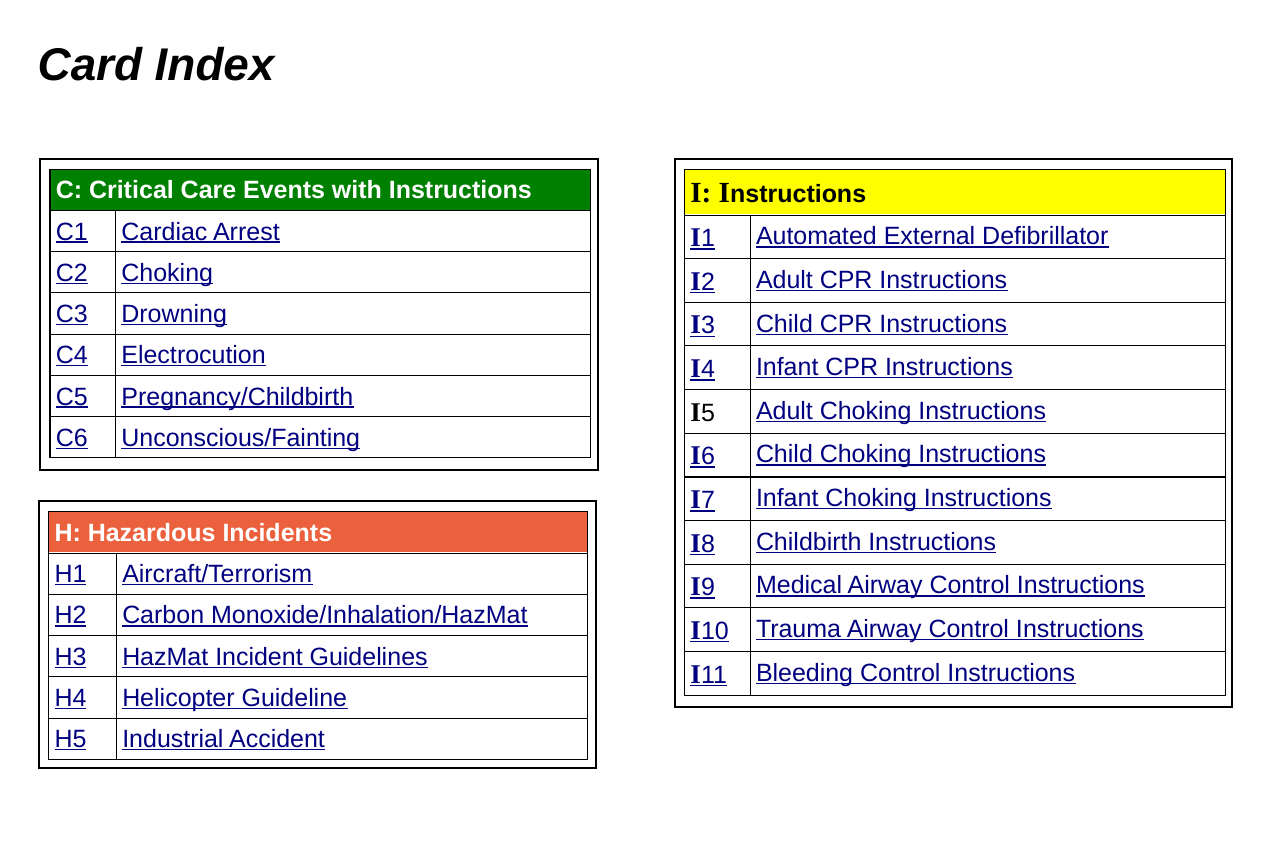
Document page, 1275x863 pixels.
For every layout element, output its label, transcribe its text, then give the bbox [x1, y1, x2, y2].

table_cell Bleeding Control Instructions [751, 652, 1225, 694]
table_cell I6 [685, 434, 750, 476]
table_cell Aircraft/Terrorism [117, 554, 587, 594]
table_cell Trauma Airway Control Instructions [751, 608, 1225, 651]
table_cell Cardiac Arrest [116, 211, 590, 251]
table_cell I3 [685, 303, 750, 345]
table_cell I11 [685, 652, 750, 694]
table_cell Industrial Accident [117, 719, 587, 759]
table_cell I2 [685, 259, 750, 302]
table_cell I5 [685, 390, 750, 433]
table_cell H5 [49, 719, 116, 759]
text [41, 160, 597, 469]
table_cell Childbirth Instructions [751, 521, 1225, 564]
table_cell Helicopter Guideline [117, 677, 587, 717]
table_header H: Hazardous Incidents [49, 512, 587, 552]
table_cell Adult Choking Instructions [751, 390, 1225, 433]
table_cell Infant CPR Instructions [751, 346, 1225, 389]
table_cell C4 [51, 335, 115, 375]
table_cell C1 [51, 211, 115, 251]
table_cell C3 [51, 293, 115, 333]
table_header C: Critical Care Events with Instructions [51, 170, 590, 210]
table_cell Adult CPR Instructions [751, 259, 1225, 302]
table_cell I10 [685, 608, 750, 651]
table_cell I1 [685, 216, 750, 258]
table_cell I7 [685, 478, 750, 520]
table_cell H3 [49, 636, 116, 676]
table_cell Pregnancy/Childbirth [116, 376, 590, 416]
table_cell Automated External Defibrillator [751, 216, 1225, 258]
table_cell HazMat Incident Guidelines [117, 636, 587, 676]
table_cell Child CPR Instructions [751, 303, 1225, 345]
table_cell I4 [685, 346, 750, 389]
table_cell I9 [685, 565, 750, 607]
table_cell I8 [685, 521, 750, 564]
table_cell C2 [51, 252, 115, 292]
text Card Index [37, 37, 1237, 90]
table_cell H4 [49, 677, 116, 717]
table_cell Unconscious/Fainting [116, 417, 590, 457]
table_cell Drowning [116, 293, 590, 333]
table_cell Infant Choking Instructions [751, 478, 1225, 520]
table_cell C5 [51, 376, 115, 416]
table_cell H2 [49, 595, 116, 635]
text [676, 160, 1231, 706]
text [40, 502, 595, 767]
table_cell Medical Airway Control Instructions [751, 565, 1225, 607]
table_cell Electrocution [116, 335, 590, 375]
table_cell H1 [49, 554, 116, 594]
table_cell Child Choking Instructions [751, 434, 1225, 476]
table_cell Choking [116, 252, 590, 292]
table_cell C6 [51, 417, 115, 457]
table_cell Carbon Monoxide/Inhalation/HazMat [117, 595, 587, 635]
table_header I: Instructions [685, 170, 1225, 214]
